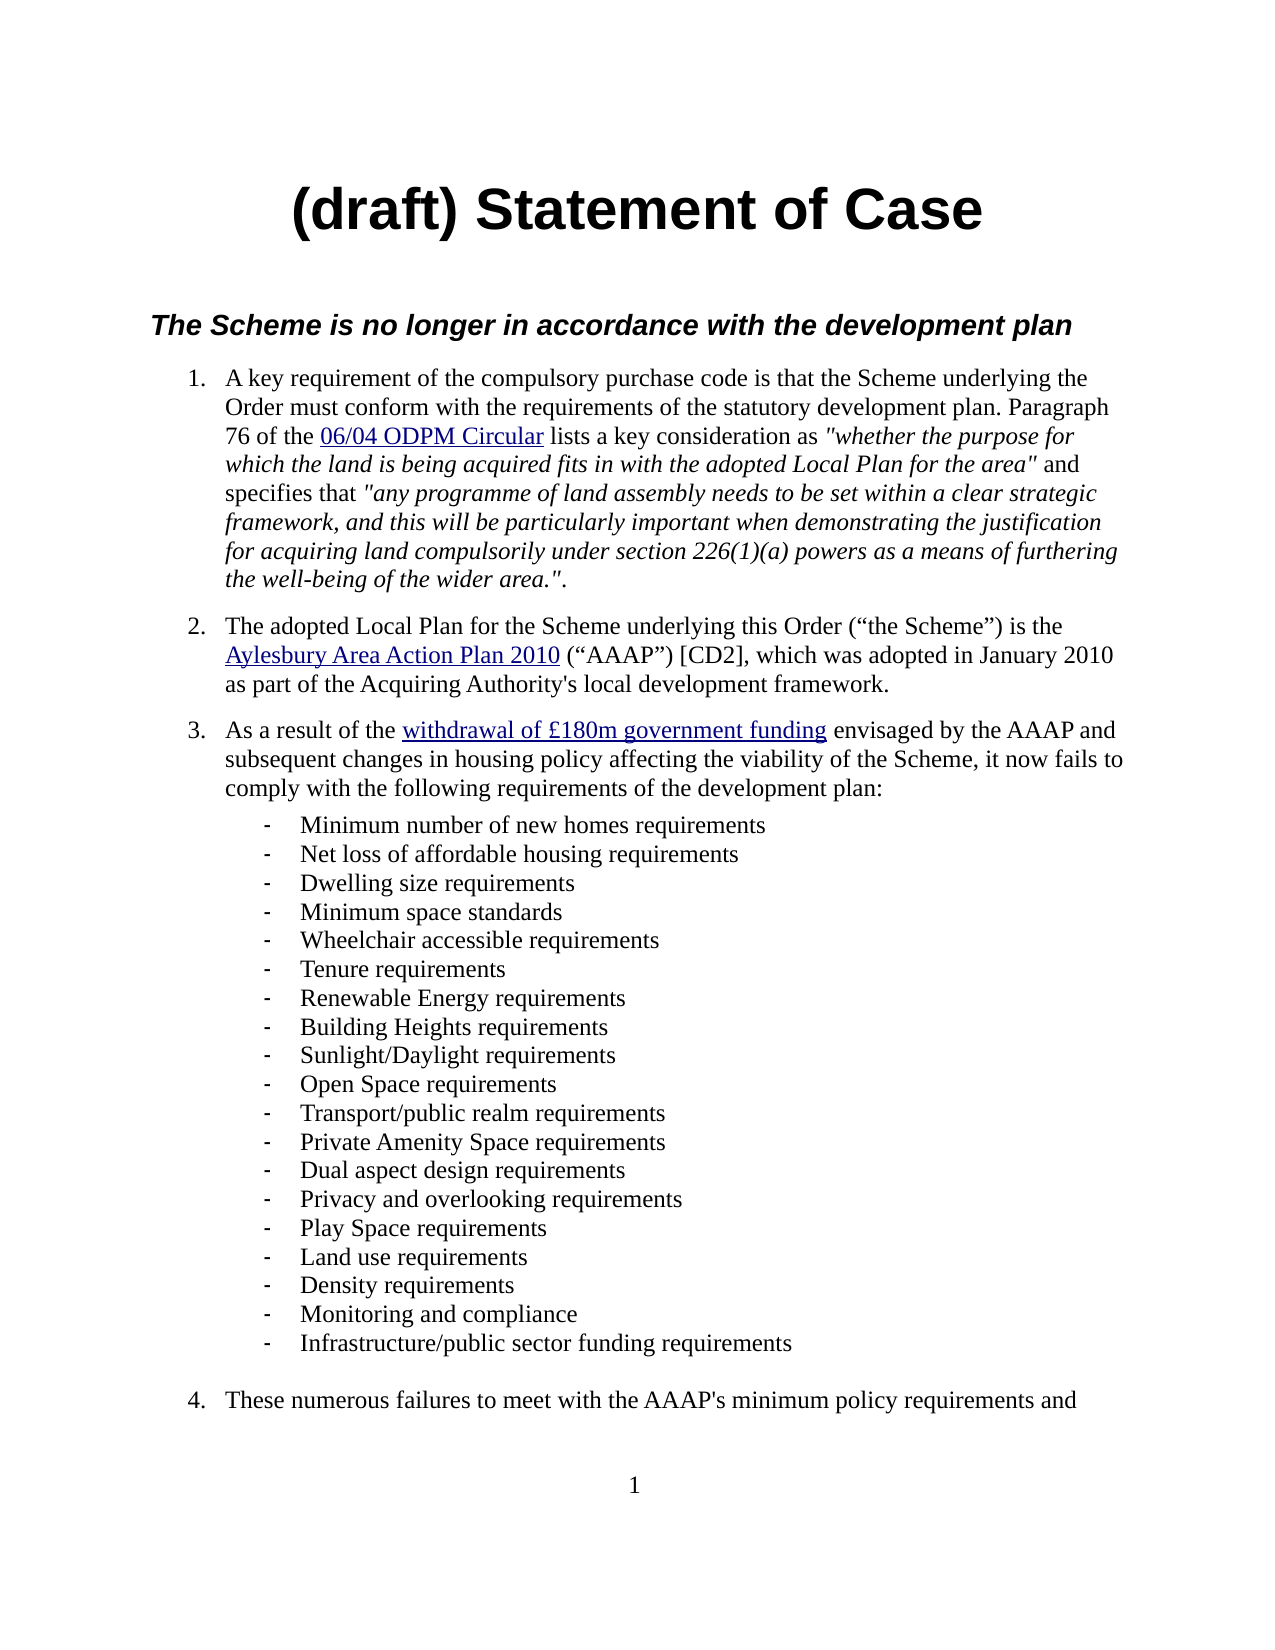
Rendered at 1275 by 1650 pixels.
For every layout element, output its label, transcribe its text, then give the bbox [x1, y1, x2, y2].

list Wheelchair accessible requirements [262, 926, 1125, 954]
list Private Amenity Space requirements [262, 1127, 1125, 1156]
list Building Heights requirements [262, 1012, 1125, 1041]
list Renewable Energy requirements [262, 983, 1125, 1012]
list Land use requirements [262, 1242, 1125, 1271]
list These numerous failures to meet with the AAAP's minimum policy requirements and [187, 1386, 1125, 1414]
list A key requirement of the compulsory purchase code is that the Scheme underlying the Order must conform with the requirements of the statutory development plan. Paragraph 76 of the 06/04 ODPM Circular lists a key consideration as "whether the purpose for which the land is being acquired fits in with the adopted Local Plan for the area" and specifies that "any programme of land assembly needs to be set within a clear strategic framework, and this will be particularly important when demonstrating the justification for acquiring land compulsorily under section 226(1)(a) powers as a means of furthering the well-being of the wider area.". [187, 363, 1125, 593]
list As a result of the withdrawal of £180m government funding envisaged by the AAAP and subsequent changes in housing policy affecting the viability of the Scheme, it now fails to comply with the following requirements of the development plan: [187, 715, 1125, 802]
list Tenure requirements [262, 954, 1125, 983]
list Net loss of affordable housing requirements [262, 839, 1125, 868]
list Privacy and overlooking requirements [262, 1184, 1125, 1213]
list Infrastructure/public sector funding requirements [262, 1328, 1125, 1386]
subtitle The Scheme is no longer in accordance with the development plan [150, 308, 1125, 342]
title (draft) Statement of Case [150, 175, 1125, 242]
list Transport/public realm requirements [262, 1098, 1125, 1127]
list Sunlight/Daylight requirements [262, 1041, 1125, 1069]
list Dual aspect design requirements [262, 1156, 1125, 1184]
list Minimum space standards [262, 897, 1125, 926]
list The adopted Local Plan for the Scheme underlying this Order (“the Scheme”) is the Aylesbury Area Action Plan 2010 (“AAAP”) [CD2], which was adopted in January 2010 as part of the Acquiring Authority's local development framework. [187, 611, 1125, 697]
list Open Space requirements [262, 1069, 1125, 1098]
list Density requirements [262, 1271, 1125, 1299]
list Monitoring and compliance [262, 1299, 1125, 1328]
list Dwelling size requirements [262, 868, 1125, 897]
list Minimum number of new homes requirements [262, 811, 1125, 839]
list Play Space requirements [262, 1213, 1125, 1242]
